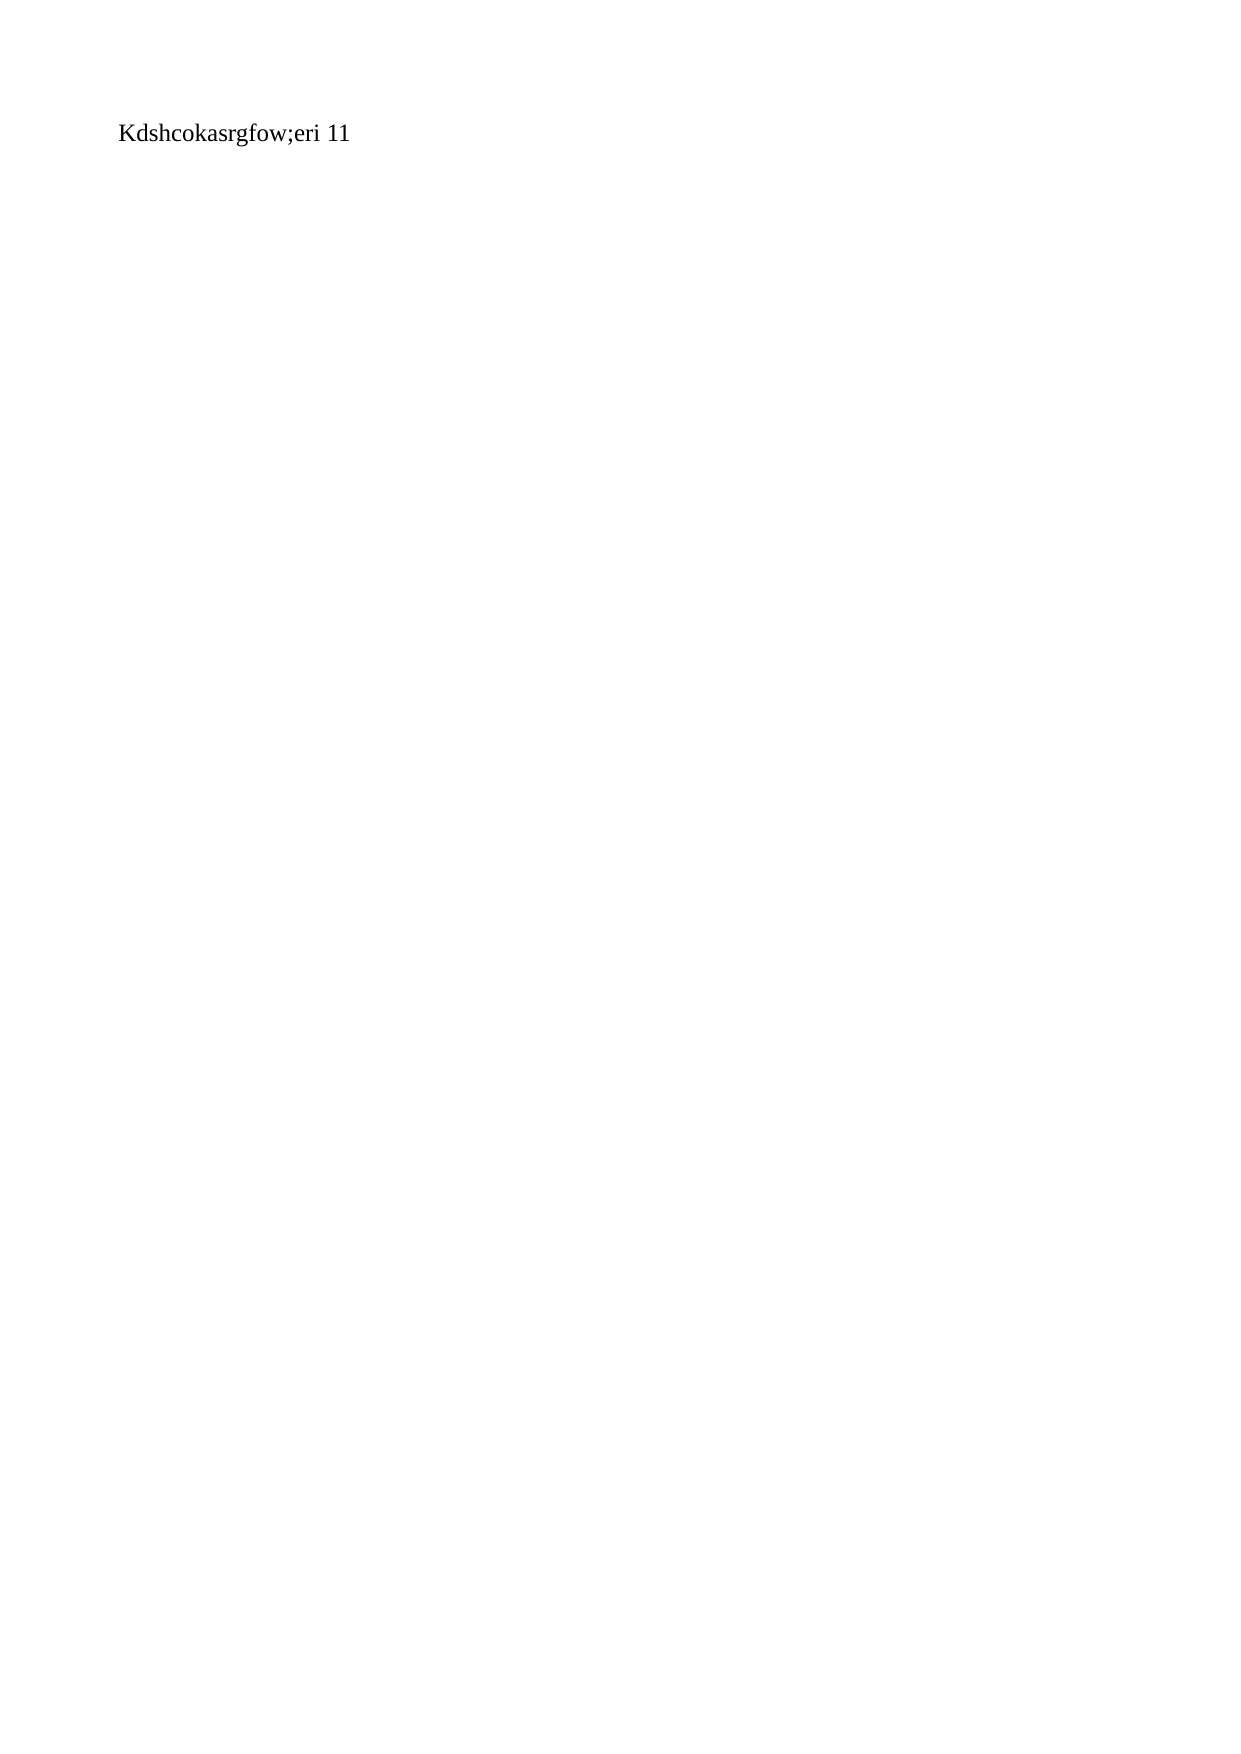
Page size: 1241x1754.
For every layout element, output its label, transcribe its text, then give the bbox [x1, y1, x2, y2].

text Kdshcokasrgfow;eri 11 [118, 118, 1122, 147]
